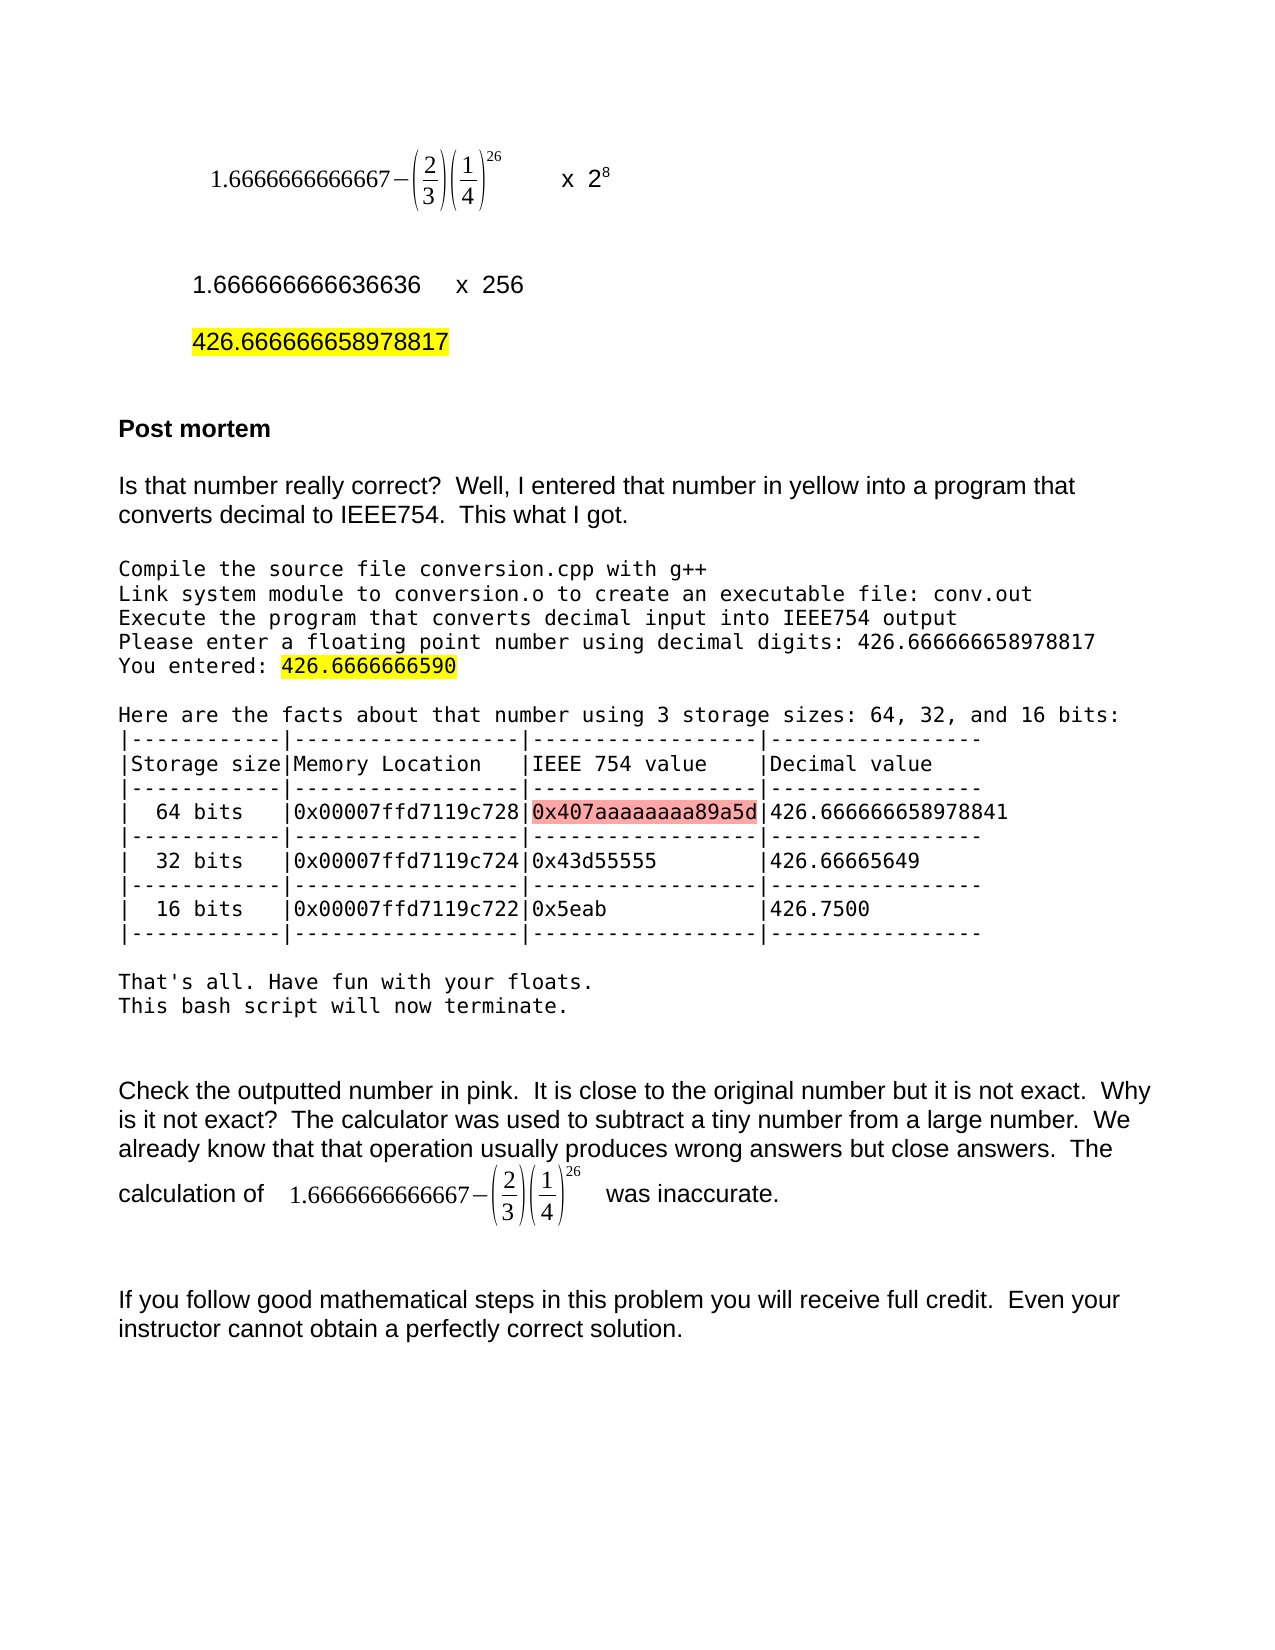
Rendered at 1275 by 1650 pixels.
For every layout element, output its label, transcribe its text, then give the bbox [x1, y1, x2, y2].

text You entered: 426.6666666590 [118, 654, 1157, 679]
text |Storage size|Memory Location |IEEE 754 value |Decimal value [118, 752, 1157, 776]
text That's all. Have fun with your floats. [118, 970, 1157, 994]
text |------------|------------------|------------------|----------------- [118, 727, 1157, 752]
text Compile the source file conversion.cpp with g++ [118, 557, 1157, 582]
text Is that number really correct? Well, I entered that number in yellow into a program that converts decimal to IEEE754. This what I got. [118, 471, 1157, 529]
text | 64 bits |0x00007ffd7119c728|0x407aaaaaaaa89a5d|426.666666658978841 [118, 800, 1157, 824]
text 426.666666658978817 [118, 327, 1157, 356]
text |------------|------------------|------------------|----------------- [118, 776, 1157, 800]
text |------------|------------------|------------------|----------------- [118, 824, 1157, 849]
text | 16 bits |0x00007ffd7119c722|0x5eab |426.7500 [118, 897, 1157, 921]
text Post mortem [118, 414, 1157, 442]
text |------------|------------------|------------------|----------------- [118, 873, 1157, 897]
text 1.666666666636636 x 256 [118, 270, 1157, 299]
text If you follow good mathematical steps in this problem you will receive full credit. Even your instructor cannot obtain a perfectly correct solution. [118, 1285, 1157, 1343]
text This bash script will now terminate. [118, 994, 1157, 1018]
text Execute the program that converts decimal input into IEEE754 output [118, 606, 1157, 630]
text Please enter a floating point number using decimal digits: 426.666666658978817 [118, 630, 1157, 654]
text x 28 [118, 147, 1157, 212]
text Link system module to conversion.o to create an executable file: conv.out [118, 582, 1157, 606]
text Check the outputted number in pink. It is close to the original number but it is not exact. Why is it not exact? The calculator was used to subtract a tiny number from a large number. We already know that that operation usually produces wrong answers but close answers. The calculation of was inaccurate. [118, 1076, 1157, 1228]
text |------------|------------------|------------------|----------------- [118, 921, 1157, 946]
text Here are the facts about that number using 3 storage sizes: 64, 32, and 16 bits: [118, 703, 1157, 727]
text | 32 bits |0x00007ffd7119c724|0x43d55555 |426.66665649 [118, 849, 1157, 873]
